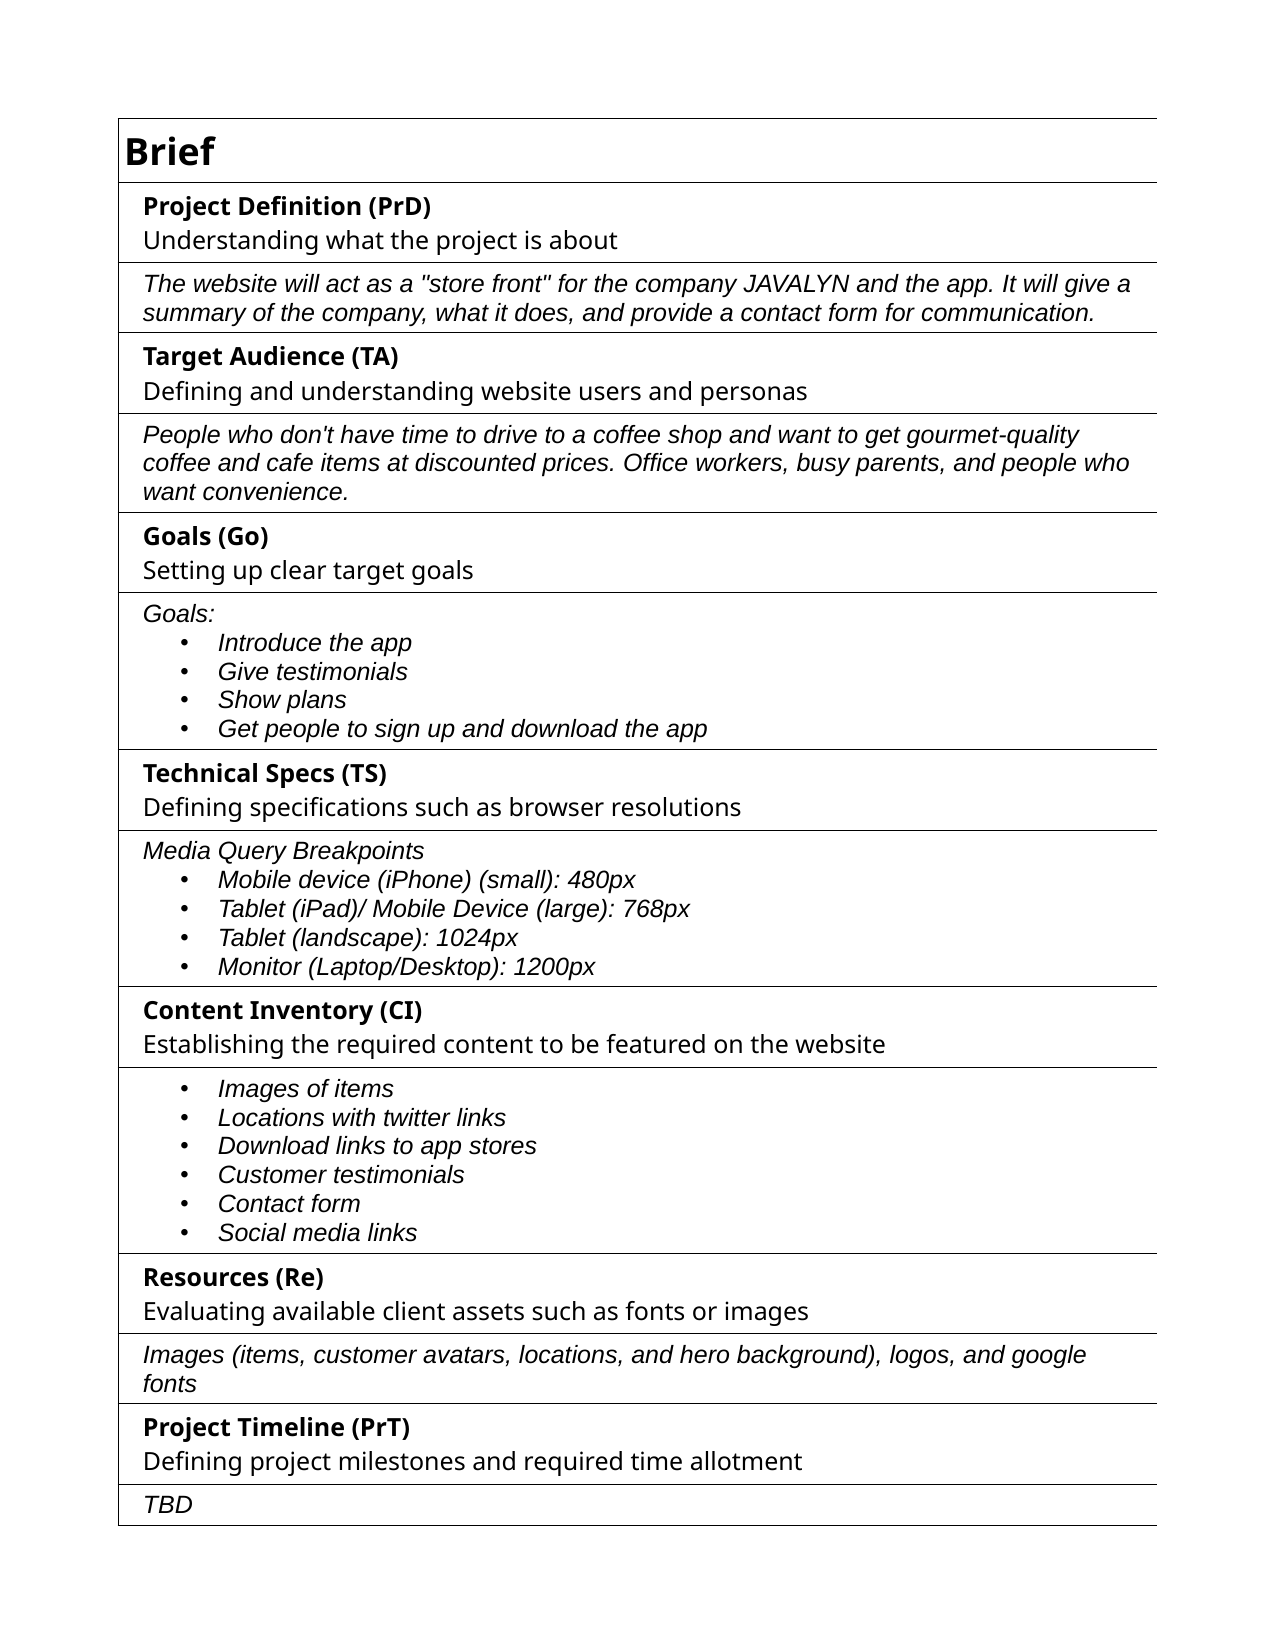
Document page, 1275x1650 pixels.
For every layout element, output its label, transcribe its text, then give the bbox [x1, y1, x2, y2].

table_cell Goals: Introduce the app Give testimonials Show plans Get people to sign up and download the app [119, 593, 1157, 749]
table_cell The website will act as a "store front" for the company JAVALYN and the app. It will give a summary of the company, what it does, and provide a contact form for communication. [119, 263, 1157, 332]
table_cell Media Query Breakpoints Mobile device (iPhone) (small): 480px Tablet (iPad)/ Mobile Device (large): 768px Tablet (landscape): 1024px Monitor (Laptop/Desktop): 1200px [119, 831, 1157, 986]
table_cell Images (items, customer avatars, locations, and hero background), logos, and google fonts [119, 1334, 1157, 1403]
table_cell People who don't have time to drive to a coffee shop and want to get gourmet-quality coffee and cafe items at discounted prices. Office workers, busy parents, and people who want convenience. [119, 414, 1157, 512]
table_cell Technical Specs (TS) Defining specifications such as browser resolutions [119, 750, 1157, 829]
table_cell Images of items Locations with twitter links Download links to app stores Customer testimonials Contact form Social media links [119, 1068, 1157, 1252]
table_cell Resources (Re) Evaluating available client assets such as fonts or images [119, 1254, 1157, 1333]
table_cell Target Audience (TA) Defining and understanding website users and personas [119, 333, 1157, 413]
table_header Brief [119, 119, 1157, 182]
table_cell Content Inventory (CI) Establishing the required content to be featured on the website [119, 987, 1157, 1067]
table_cell Project Timeline (PrT) Defining project milestones and required time allotment [119, 1404, 1157, 1484]
table_cell TBD [119, 1485, 1157, 1525]
table_cell Goals (Go) Setting up clear target goals [119, 513, 1157, 592]
table_cell Project Definition (PrD) Understanding what the project is about [119, 183, 1157, 262]
